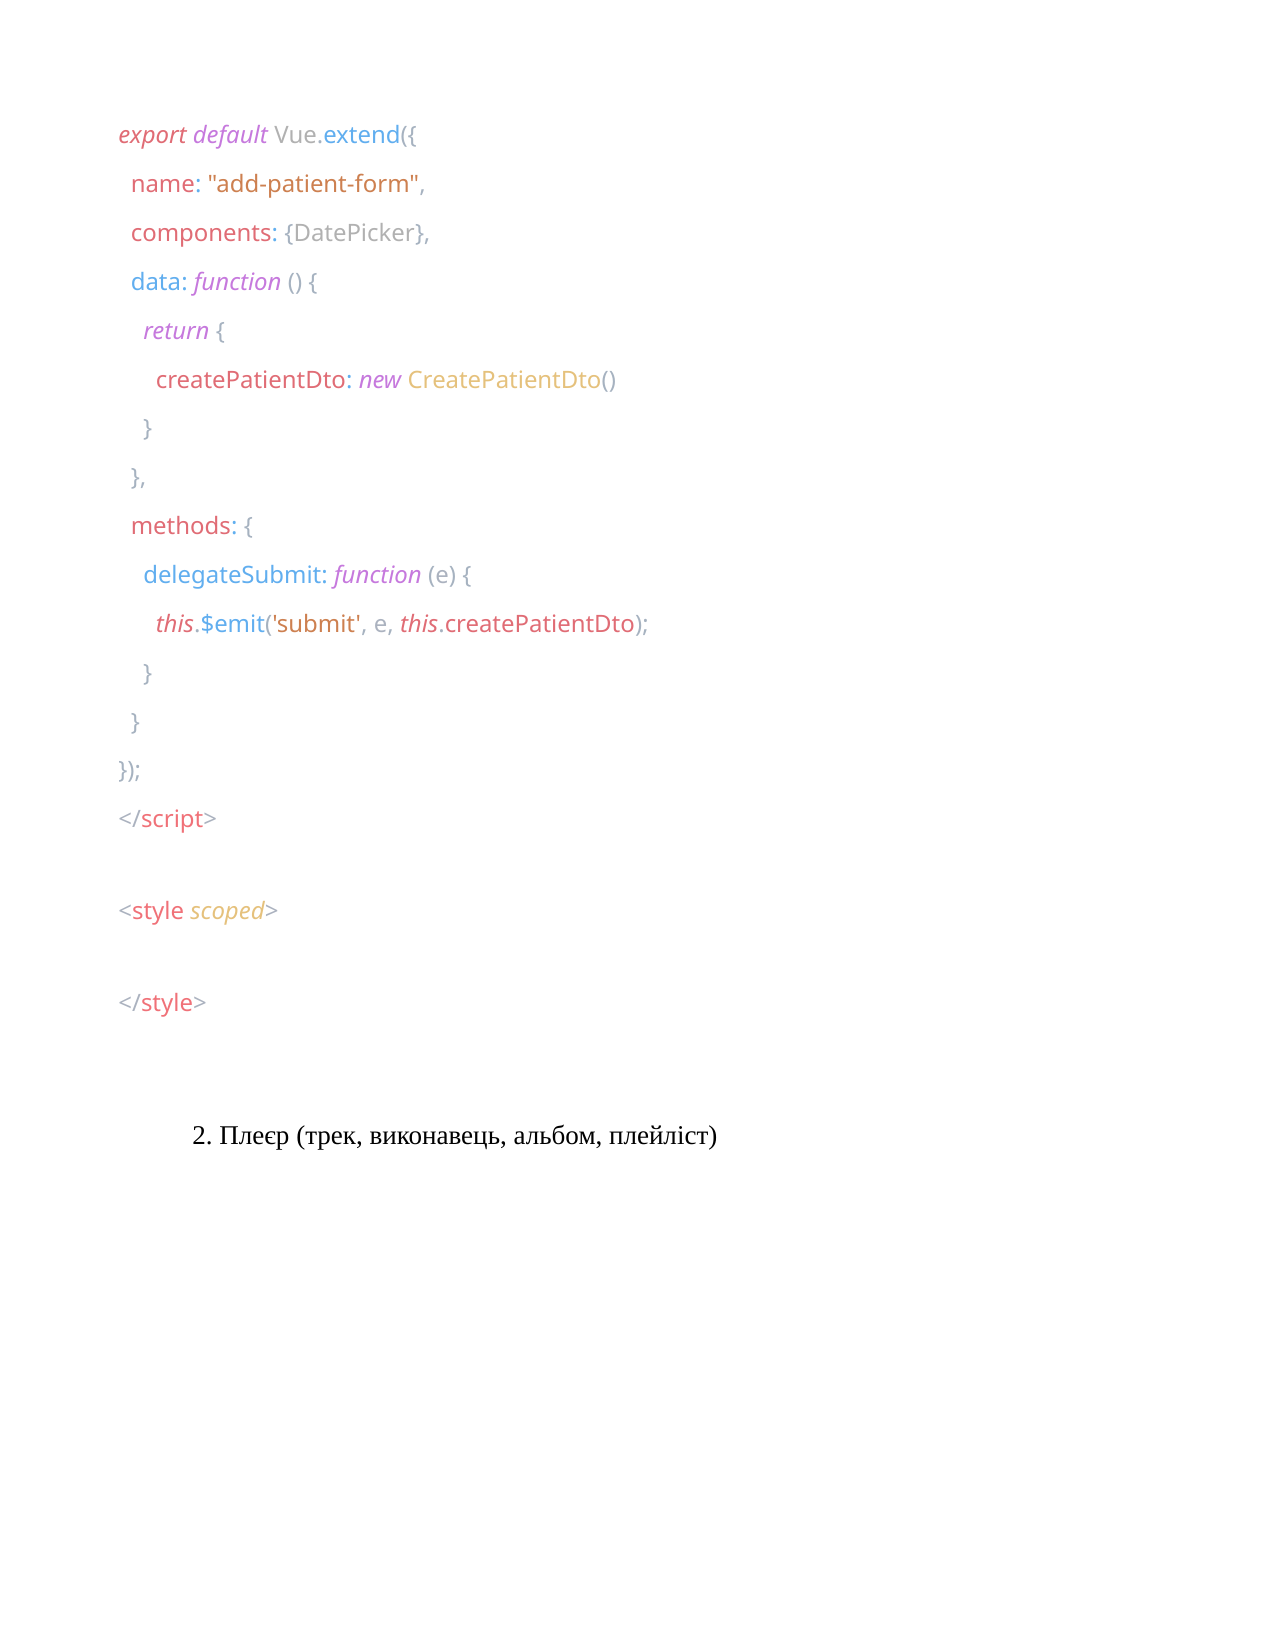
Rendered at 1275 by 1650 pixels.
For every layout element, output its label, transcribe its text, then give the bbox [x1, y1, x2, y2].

text 2. Плеєр (трек, виконавець, альбом, плейліст) [192, 1119, 1157, 1150]
text export default Vue.extend({ name: "add-patient-form", components: {DatePicker}, data: function () { return { createPatientDto: new CreatePatientDto() } }, methods: { delegateSubmit: function (e) { this.$emit('submit', e, this.createPatientDto); } } }); </script> <style scoped> </style> [118, 118, 1157, 1062]
